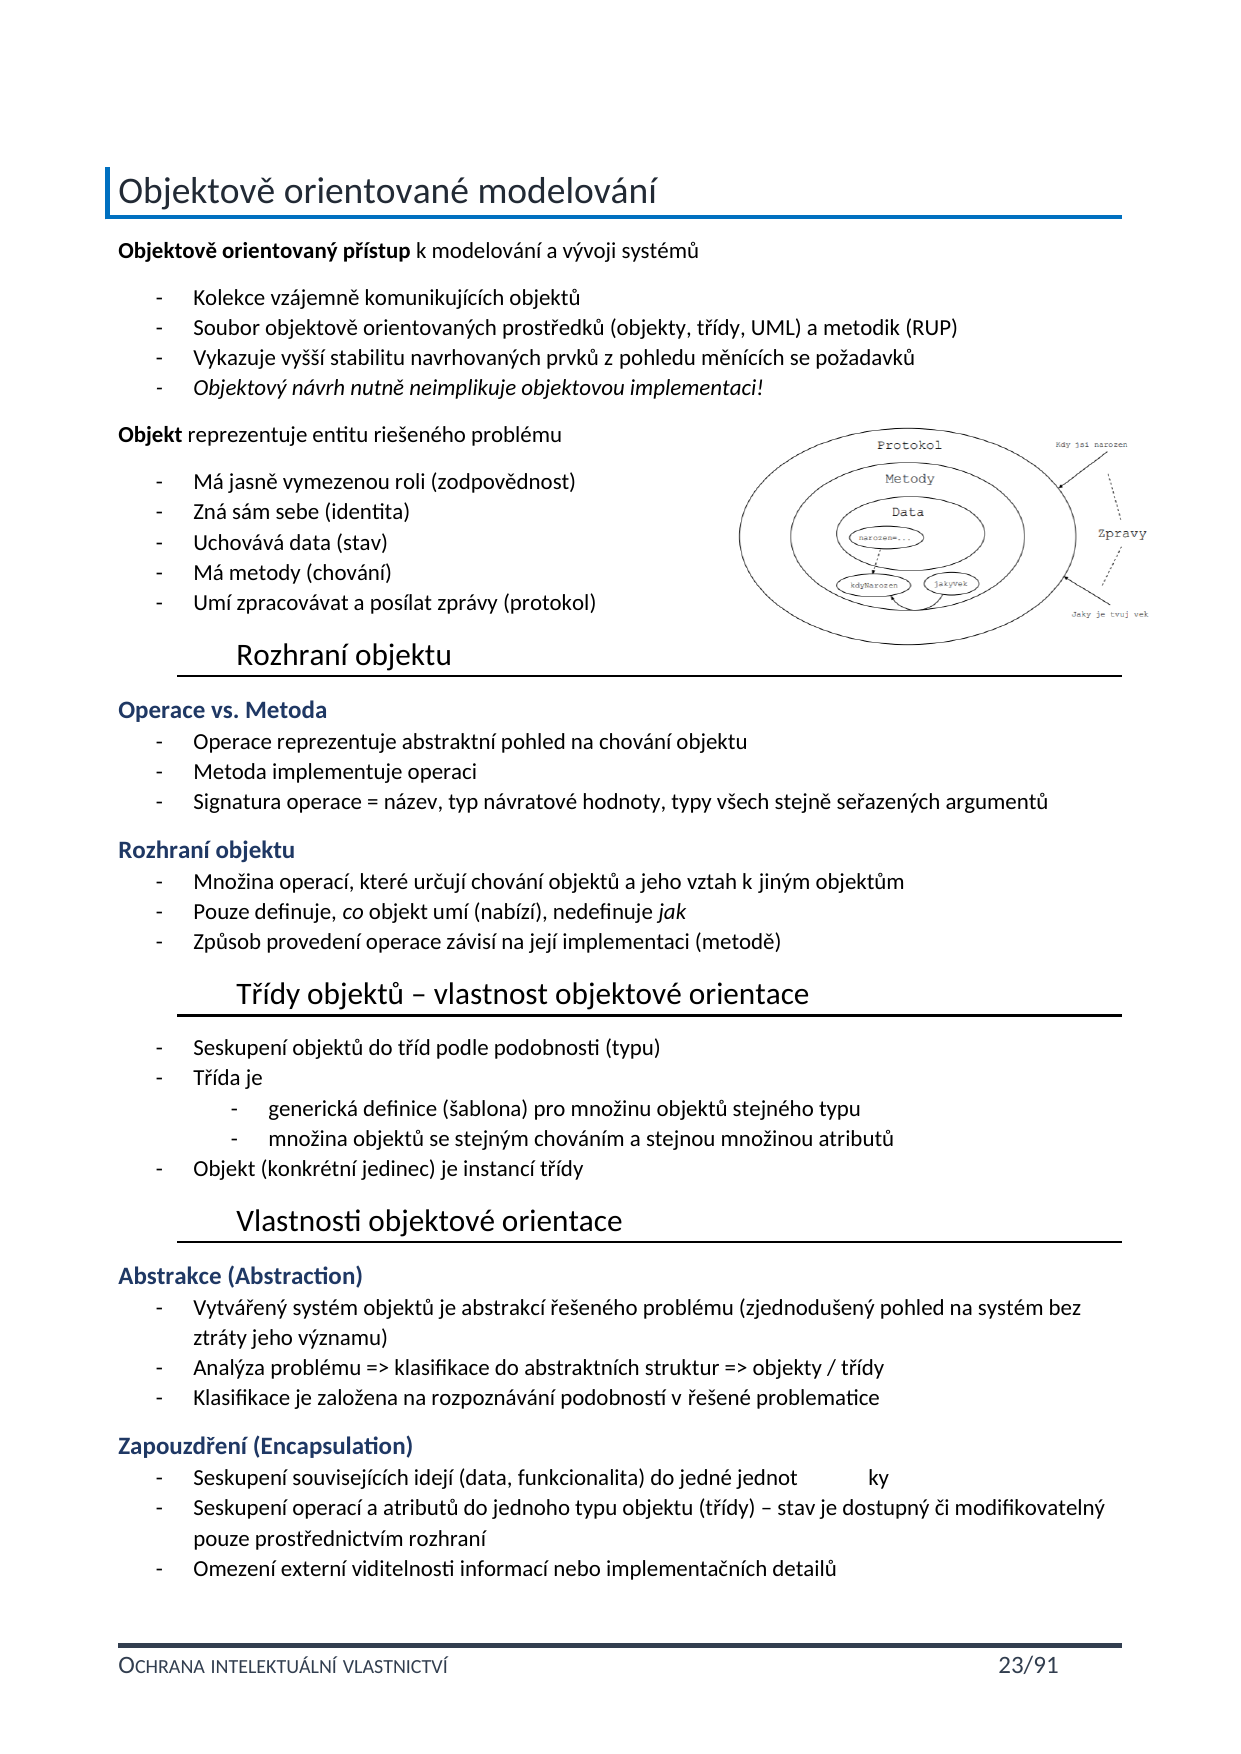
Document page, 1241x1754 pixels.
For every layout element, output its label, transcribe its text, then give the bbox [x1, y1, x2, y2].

list Seskupení objektů do tříd podle podobnosti (typu) [156, 1033, 1122, 1061]
subtitle Zapouzdření (Encapsulation) [118, 1430, 1122, 1461]
subtitle Vlastnosti objektové orientace [177, 1201, 1122, 1241]
subtitle Abstrakce (Abstraction) [118, 1260, 1122, 1290]
list Objekt (konkrétní jedinec) je instancí třídy [156, 1154, 1122, 1182]
list Omezení externí viditelnosti informací nebo implementačních detailů [156, 1554, 1122, 1582]
list Má jasně vymezenou roli (zodpovědnost) [156, 467, 736, 495]
text Objektově orientovaný přístup k modelování a vývoji systémů [118, 236, 1122, 264]
list Má metody (chování) [156, 558, 736, 586]
list Vytvářený systém objektů je abstrakcí řešeného problému (zjednodušený pohled na systém bez ztráty jeho významu) [156, 1293, 1122, 1351]
list Způsob provedení operace závisí na její implementaci (metodě) [156, 927, 1122, 955]
list Uchovává data (stav) [156, 528, 736, 556]
list Objektový návrh nutně neimplikuje objektovou implementaci! [156, 373, 1122, 401]
list Metoda implementuje operaci [156, 757, 1122, 785]
list Zná sám sebe (identita) [156, 497, 736, 525]
picture [736, 422, 1155, 648]
subtitle Třídy objektů – vlastnost objektové orientace [177, 974, 1122, 1014]
text Objekt reprezentuje entitu riešeného problému [118, 420, 1122, 448]
list Seskupení operací a atributů do jednoho typu objektu (třídy) – stav je dostupný či modifikovatelný pouze prostřednictvím rozhraní [156, 1493, 1122, 1552]
list Třída je [156, 1063, 1122, 1091]
list Seskupení souvisejících idejí (data, funkcionalita) do jedné jednot ky [156, 1463, 1122, 1491]
subtitle Operace vs. Metoda [118, 694, 1122, 724]
subtitle Objektově orientované modelování [110, 167, 1122, 215]
list Operace reprezentuje abstraktní pohled na chování objektu [156, 727, 1122, 755]
list Kolekce vzájemně komunikujících objektů [156, 283, 1122, 311]
list Klasifikace je založena na rozpoznávání podobností v řešené problematice [156, 1383, 1122, 1411]
list Signatura operace = název, typ návratové hodnoty, typy všech stejně seřazených argumentů [156, 787, 1122, 815]
list Soubor objektově orientovaných prostředků (objekty, třídy, UML) a metodik (RUP) [156, 313, 1122, 341]
subtitle Rozhraní objektu [118, 834, 1122, 864]
subtitle Rozhraní objektu [177, 635, 1122, 675]
list Analýza problému => klasifikace do abstraktních struktur => objekty / třídy [156, 1353, 1122, 1381]
list generická definice (šablona) pro množinu objektů stejného typu [231, 1094, 1122, 1122]
list Umí zpracovávat a posílat zprávy (protokol) [156, 588, 736, 616]
list množina objektů se stejným chováním a stejnou množinou atributů [231, 1124, 1122, 1152]
list Množina operací, které určují chování objektů a jeho vztah k jiným objektům [156, 867, 1122, 895]
list Vykazuje vyšší stabilitu navrhovaných prvků z pohledu měnících se požadavků [156, 343, 1122, 371]
list Pouze definuje, co objekt umí (nabízí), nedefinuje jak [156, 897, 1122, 925]
